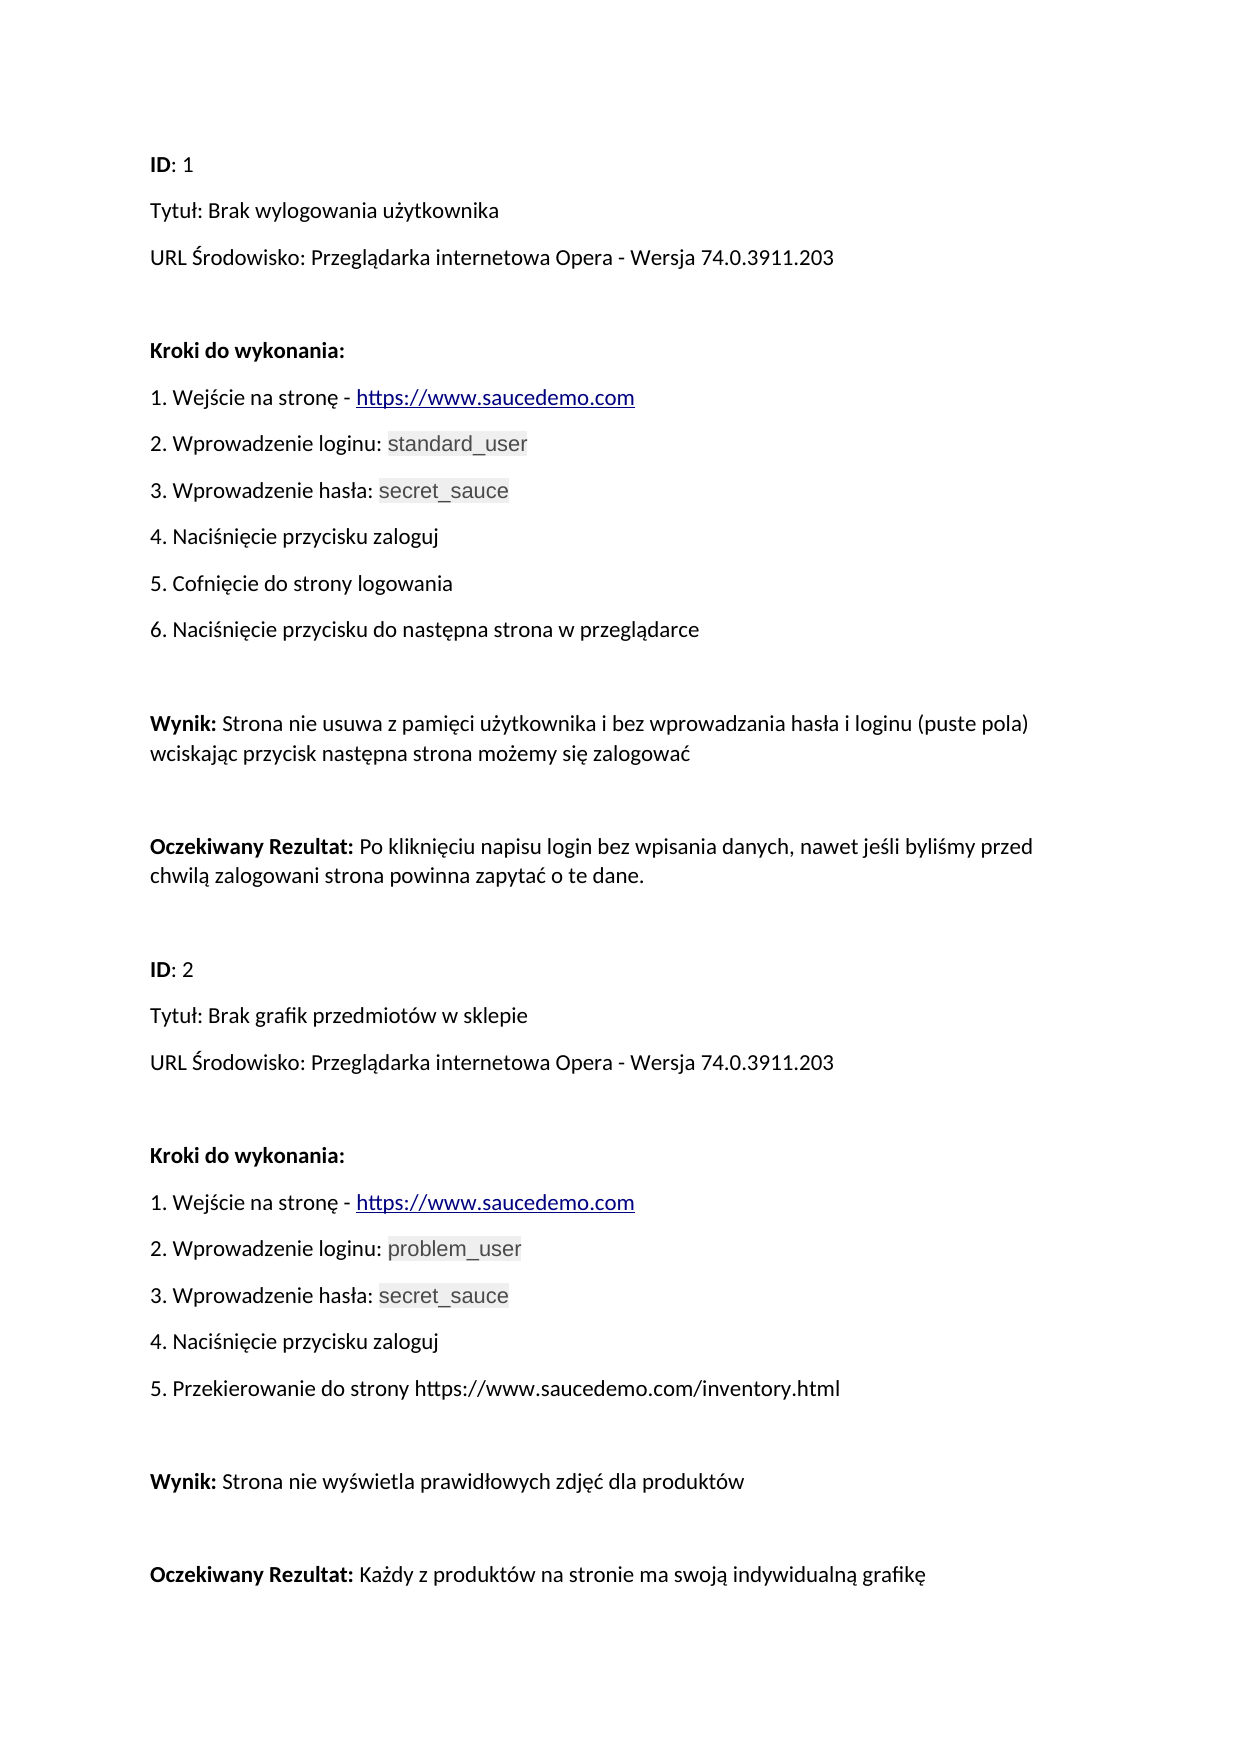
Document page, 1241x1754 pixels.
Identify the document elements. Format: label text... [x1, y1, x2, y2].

text ID: 2 [150, 955, 1090, 983]
text 4. Naciśnięcie przycisku zaloguj [150, 522, 1090, 551]
text Tytuł: Brak wylogowania użytkownika [150, 197, 1090, 224]
text 5. Przekierowanie do strony https://www.saucedemo.com/inventory.html [150, 1374, 1090, 1402]
text Kroki do wykonania: [150, 336, 1090, 364]
text URL Środowisko: Przeglądarka internetowa Opera - Wersja 74.0.3911.203 [150, 243, 1090, 271]
text URL Środowisko: Przeglądarka internetowa Opera - Wersja 74.0.3911.203 [150, 1048, 1090, 1076]
text 2. Wprowadzenie loginu: problem_user [150, 1234, 1090, 1262]
text 5. Cofnięcie do strony logowania [150, 569, 1090, 597]
text Oczekiwany Rezultat: Każdy z produktów na stronie ma swoją indywidualną grafikę [150, 1560, 1090, 1588]
text 3. Wprowadzenie hasła: secret_sauce [150, 1281, 1090, 1309]
text Oczekiwany Rezultat: Po kliknięciu napisu login bez wpisania danych, nawet jeśli byliśmy przed chwilą zalogowani strona powinna zapytać o te dane. [150, 832, 1090, 890]
text 6. Naciśnięcie przycisku do następna strona w przeglądarce [150, 616, 1090, 644]
text Kroki do wykonania: [150, 1141, 1090, 1169]
text 2. Wprowadzenie loginu: standard_user [150, 429, 1090, 457]
text 3. Wprowadzenie hasła: secret_sauce [150, 476, 1090, 504]
text 4. Naciśnięcie przycisku zaloguj [150, 1327, 1090, 1355]
text Wynik: Strona nie wyświetla prawidłowych zdjęć dla produktów [150, 1467, 1090, 1495]
text Wynik: Strona nie usuwa z pamięci użytkownika i bez wprowadzania hasła i loginu (puste pola) wciskając przycisk następna strona możemy się zalogować [150, 709, 1090, 767]
text ID: 1 [150, 150, 1090, 178]
text 1. Wejście na stronę - https://www.saucedemo.com [150, 1188, 1090, 1216]
text Tytuł: Brak grafik przedmiotów w sklepie [150, 1001, 1090, 1029]
text 1. Wejście na stronę - https://www.saucedemo.com [150, 383, 1090, 411]
